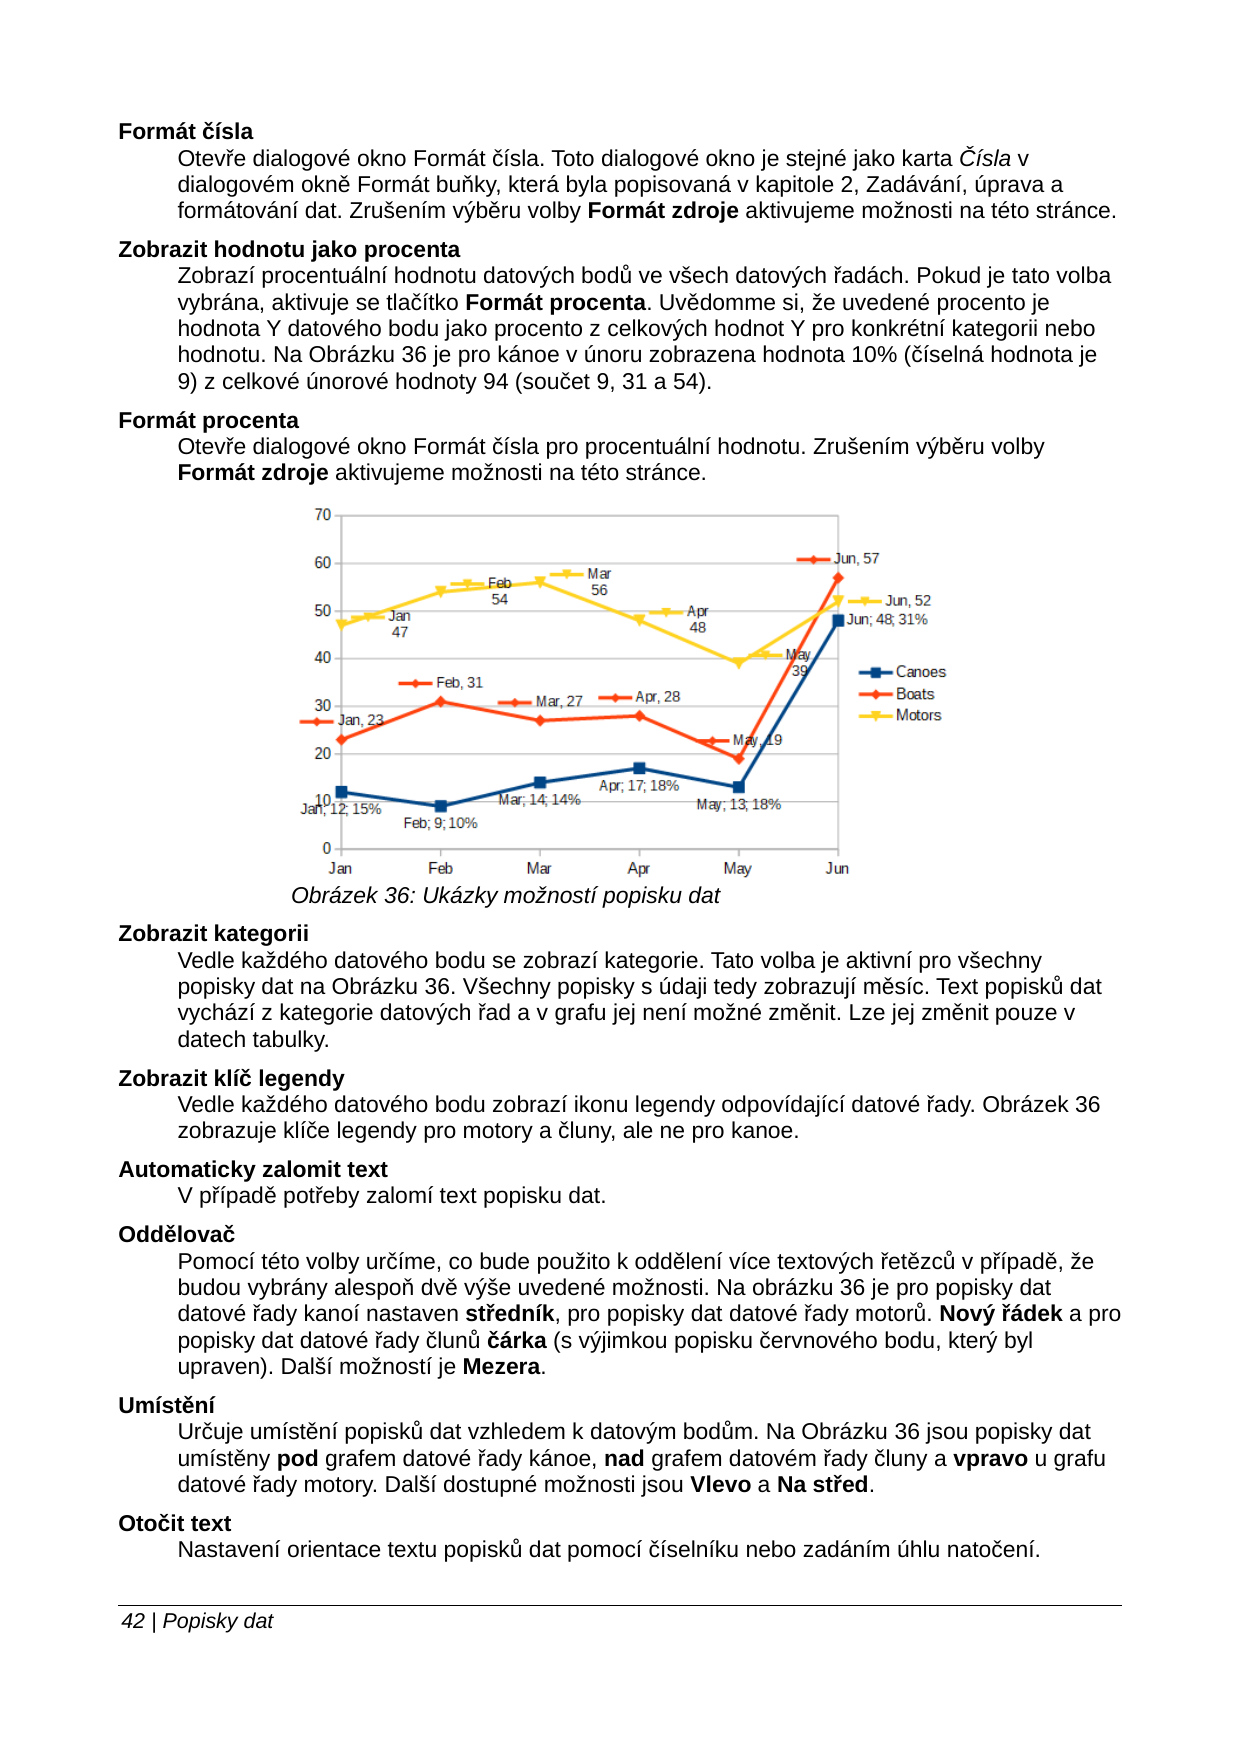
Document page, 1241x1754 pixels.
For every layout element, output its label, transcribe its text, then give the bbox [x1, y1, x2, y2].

text Formát procenta [118, 407, 1122, 433]
text Zobrazit kategorii [118, 920, 1122, 947]
text Umístění [118, 1392, 1122, 1418]
text Otevře dialogové okno Formát čísla. Toto dialogové okno je stejné jako karta Čísla v dialogovém okně Formát buňky, která byla popisovaná v kapitole 2, Zadávání, úprava a formátování dat. Zrušením výběru volby Formát zdroje aktivujeme možnosti na této stránce. [177, 144, 1122, 223]
text Pomocí této volby určíme, co bude použito k oddělení více textových řetězců v případě, že budou vybrány alespoň dvě výše uvedené možnosti. Na obrázku 36 je pro popisky dat datové řady kanoí nastaven středník, pro popisky dat datové řady motorů. Nový řádek a pro popisky dat datové řady člunů čárka (s výjimkou popisku červnového bodu, který byl upraven). Další možností je Mezera. [177, 1248, 1122, 1379]
text V případě potřeby zalomí text popisku dat. [177, 1182, 1122, 1209]
text Zobrazit hodnotu jako procenta [118, 236, 1122, 262]
text Automaticky zalomit text [118, 1156, 1122, 1182]
text Oddělovač [118, 1221, 1122, 1248]
text Určuje umístění popisků dat vzhledem k datovým bodům. Na Obrázku 36 jsou popisky dat umístěny pod grafem datové řady kánoe, nad grafem datovém řady čluny a vpravo u grafu datové řady motory. Další dostupné možnosti jsou Vlevo a Na střed. [177, 1418, 1122, 1497]
picture [290, 498, 950, 882]
text Nastavení orientace textu popisků dat pomocí číselníku nebo zadáním úhlu natočení. [177, 1536, 1122, 1563]
text Zobrazit klíč legendy [118, 1064, 1122, 1091]
text Otevře dialogové okno Formát čísla pro procentuální hodnotu. Zrušením výběru volby Formát zdroje aktivujeme možnosti na této stránce. [177, 433, 1122, 486]
text Otočit text [118, 1510, 1122, 1536]
text Obrázek 36: Ukázky možností popisku dat [291, 882, 949, 908]
text Zobrazí procentuální hodnotu datových bodů ve všech datových řadách. Pokud je tato volba vybrána, aktivuje se tlačítko Formát procenta. Uvědomme si, že uvedené procento je hodnota Y datového bodu jako procento z celkových hodnot Y pro konkrétní kategorii nebo hodnotu. Na Obrázku 36 je pro kánoe v únoru zobrazena hodnota 10% (číselná hodnota je 9) z celkové únorové hodnoty 94 (součet 9, 31 a 54). [177, 262, 1122, 394]
text Vedle každého datového bodu zobrazí ikonu legendy odpovídající datové řady. Obrázek 36 zobrazuje klíče legendy pro motory a čluny, ale ne pro kanoe. [177, 1091, 1122, 1144]
text Formát čísla [118, 118, 1122, 144]
text Vedle každého datového bodu se zobrazí kategorie. Tato volba je aktivní pro všechny popisky dat na Obrázku 36. Všechny popisky s údaji tedy zobrazují měsíc. Text popisků dat vychází z kategorie datových řad a v grafu jej není možné změnit. Lze jej změnit pouze v datech tabulky. [177, 947, 1122, 1052]
